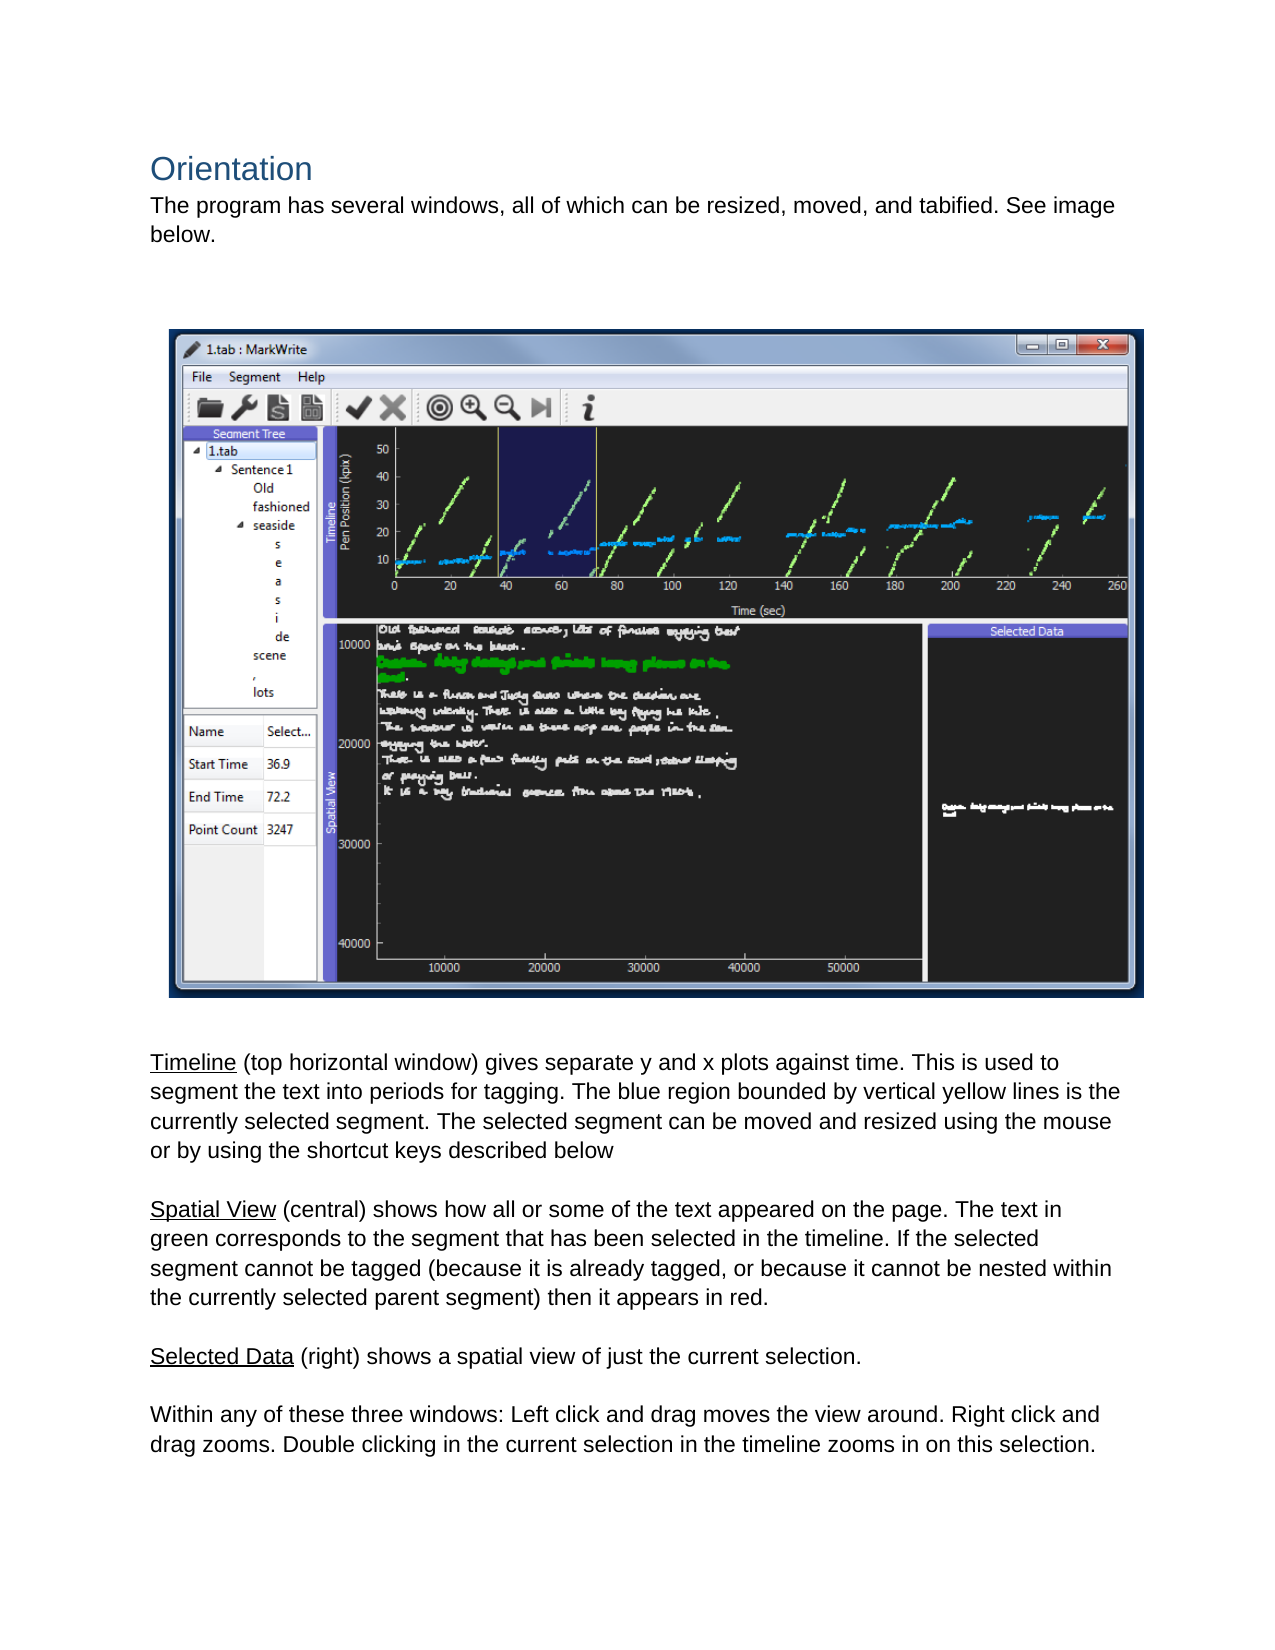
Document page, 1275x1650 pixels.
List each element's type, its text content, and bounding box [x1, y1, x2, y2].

text Orientation [150, 150, 1125, 187]
picture [168, 329, 1144, 998]
text Selected Data (right) shows a spatial view of just the current selection. [150, 1343, 1125, 1369]
text Spatial View (central) shows how all or some of the text appeared on the page. The text in green corresponds to the segment that has been selected in the timeline. If the selected segment cannot be tagged (because it is already tagged, or because it cannot be nested within the currently selected parent segment) then it appears in red. [150, 1197, 1125, 1310]
text The program has several windows, all of which can be resized, moved, and tabified. See image below. [150, 193, 1125, 248]
text Within any of these three windows: Left click and drag moves the view around. Right click and drag zooms. Double clicking in the current selection in the timeline zooms in on this selection. [150, 1402, 1125, 1457]
text Timeline (top horizontal window) gives separate y and x plots against time. This is used to segment the text into periods for tagging. The blue region bounded by vertical yellow lines is the currently selected segment. The selected segment can be moved and resized using the mouse or by using the shortcut keys described below [150, 1050, 1125, 1163]
